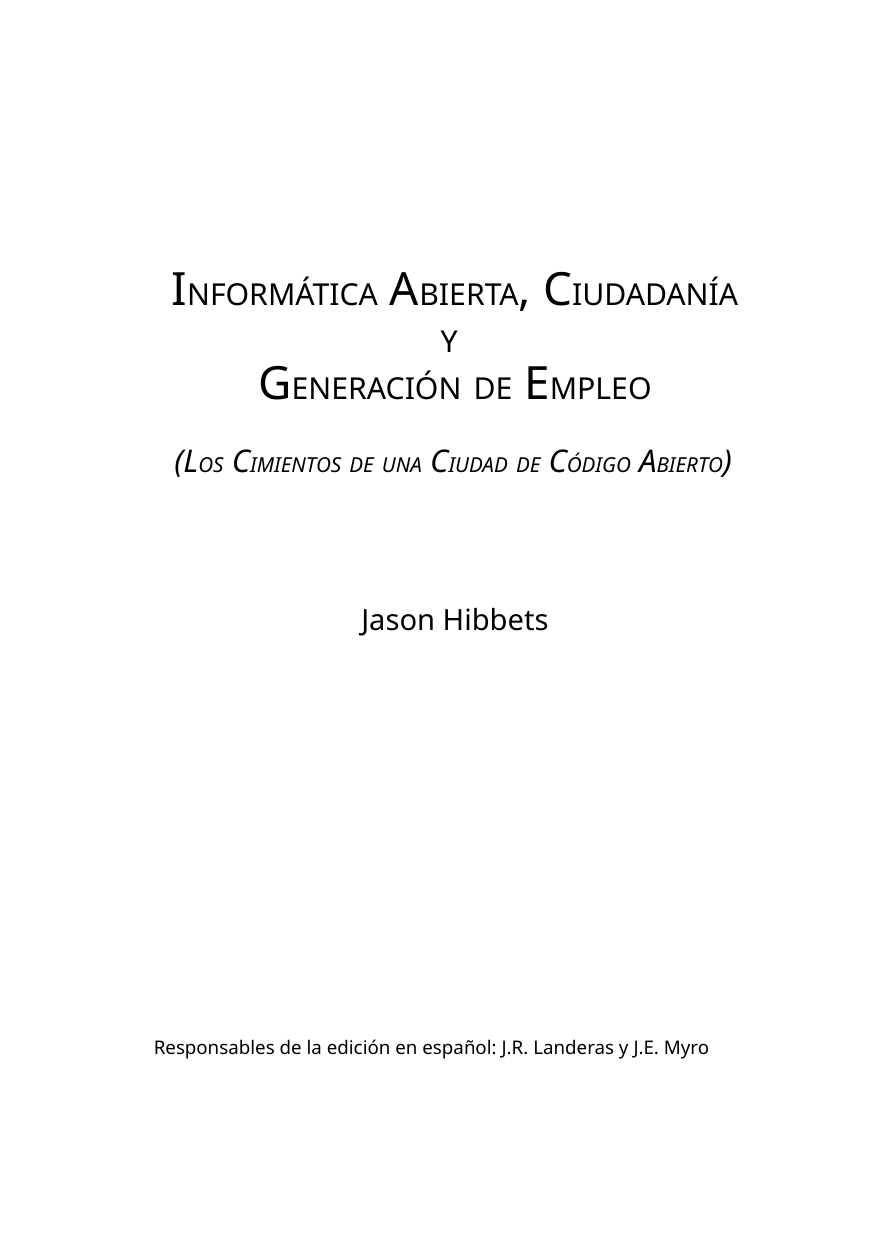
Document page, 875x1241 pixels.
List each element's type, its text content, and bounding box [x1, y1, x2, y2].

text y [153, 314, 756, 362]
text Generación de Empleo [153, 362, 756, 409]
text Responsables de la edición en español: J.R. Landeras y J.E. Myro [153, 1034, 756, 1060]
text (Los Cimientos de una Ciudad de Código Abierto) [153, 438, 756, 481]
text Jason Hibbets [153, 599, 756, 639]
text Informática Abierta, Ciudadanía [153, 267, 756, 314]
